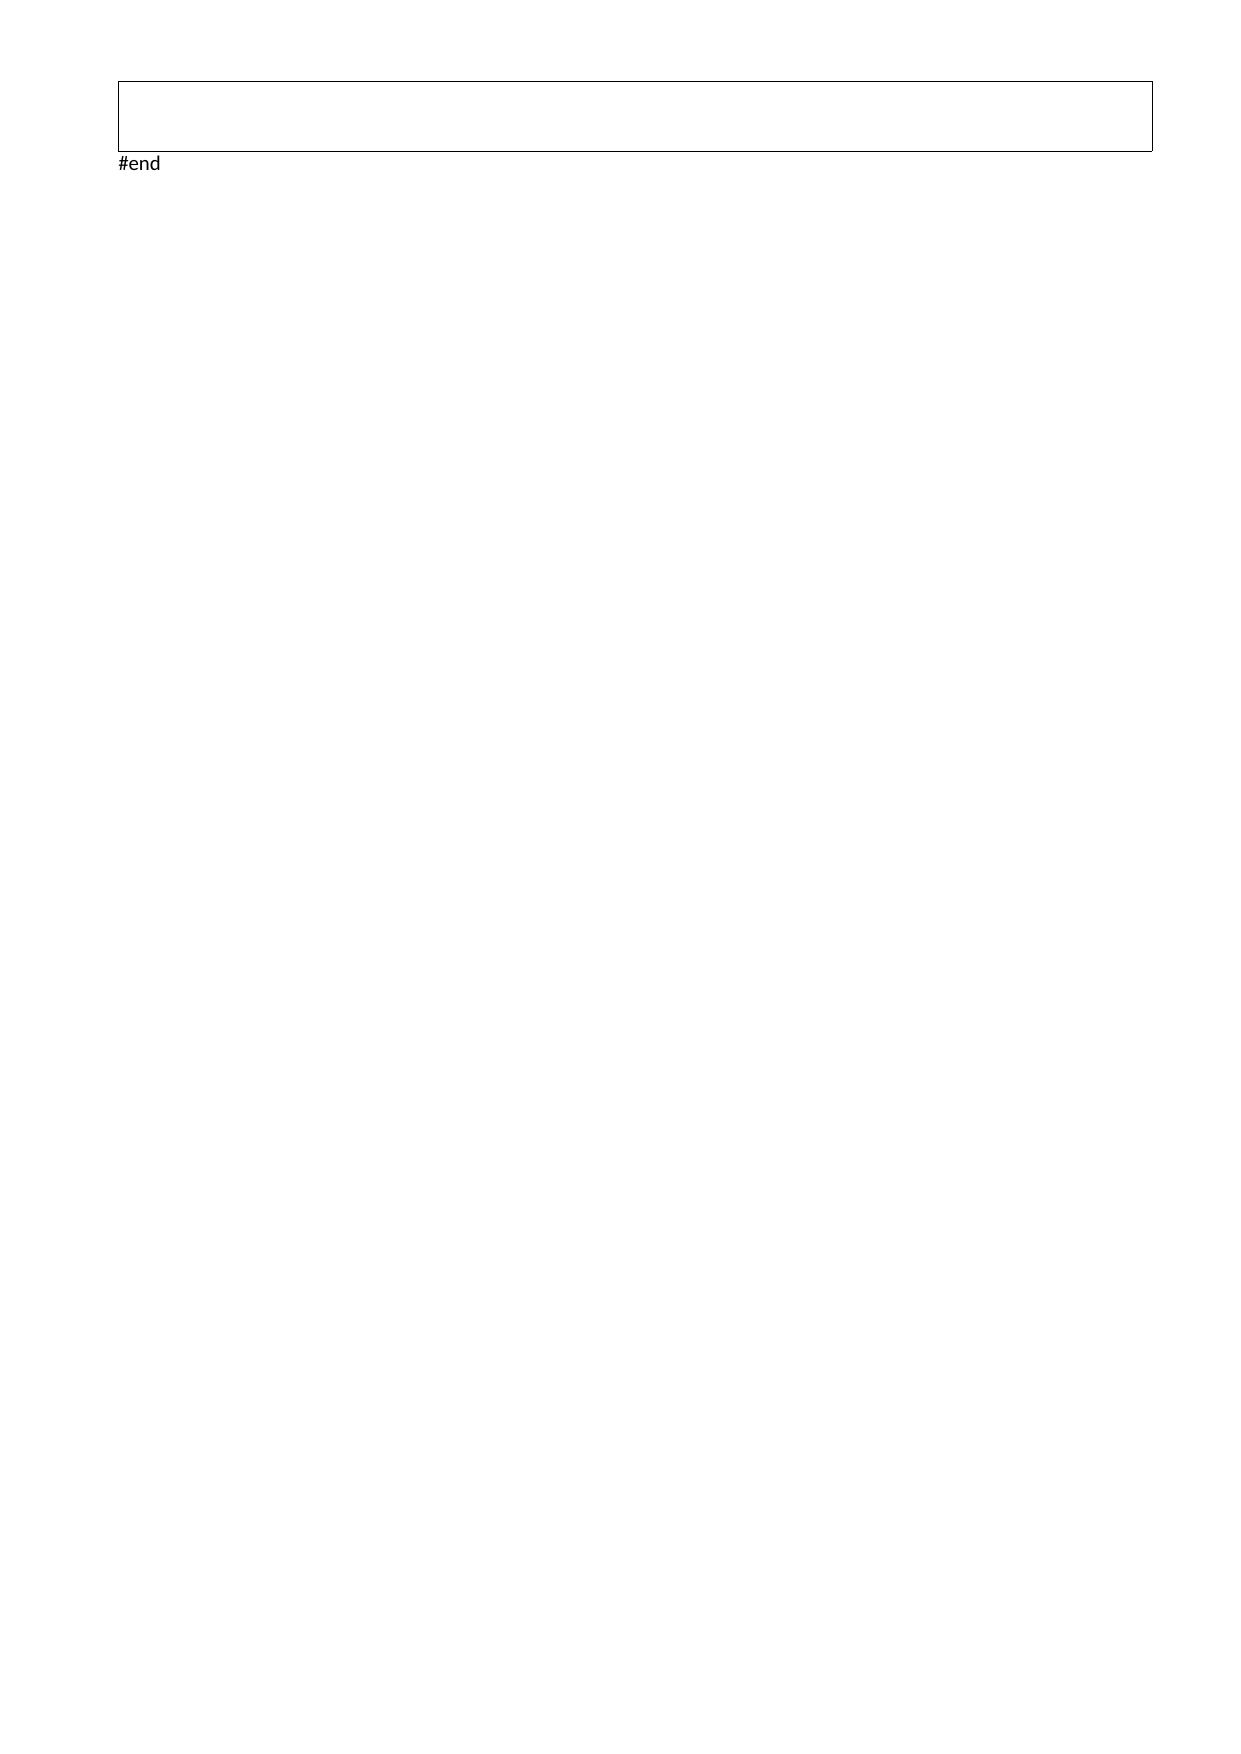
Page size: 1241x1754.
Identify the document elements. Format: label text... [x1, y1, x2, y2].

text #end [118, 152, 1152, 176]
table_header [119, 82, 1152, 151]
